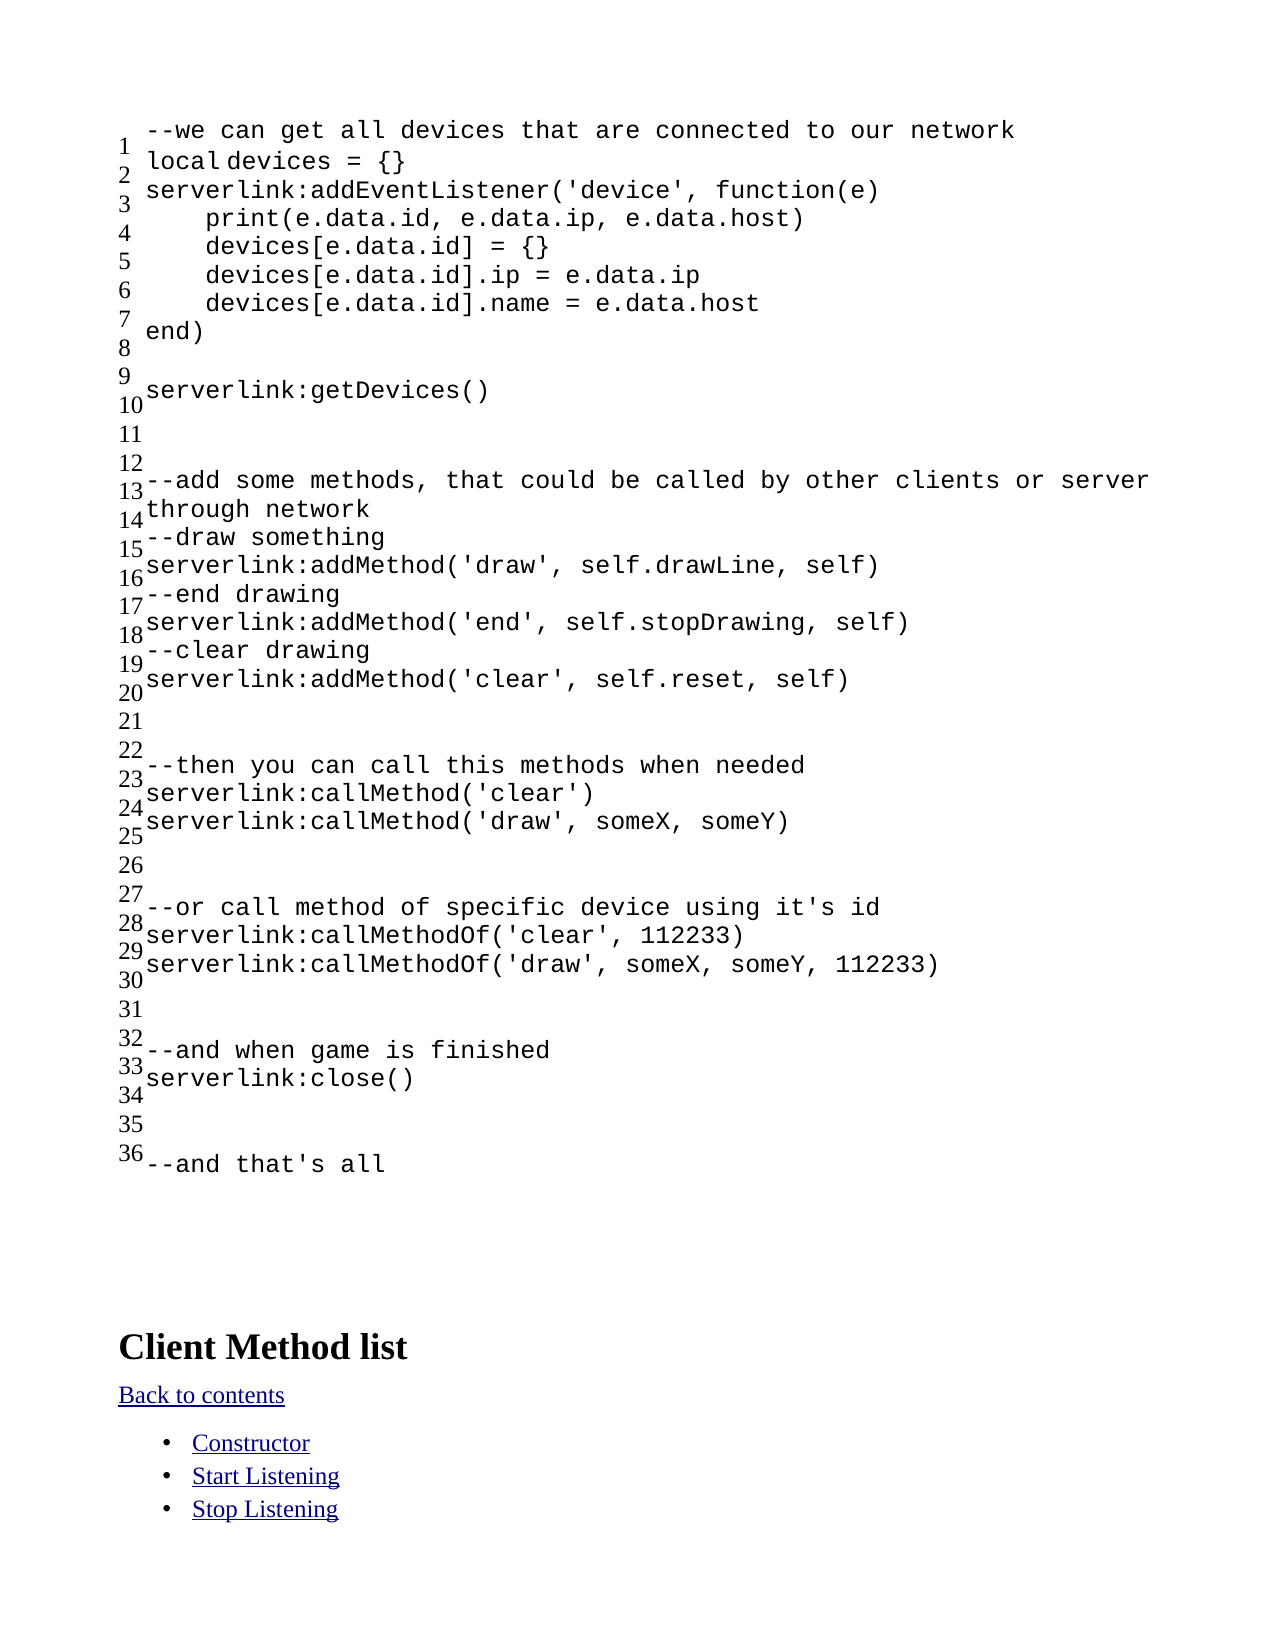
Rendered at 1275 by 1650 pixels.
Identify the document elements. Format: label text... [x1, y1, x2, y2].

table_header --we can get all devices that are connected to our network local devices = {} serverlink:addEventListener('device', function(e) print(e.data.id, e.data.ip, e.data.host) devices[e.data.id] = {} devices[e.data.id].ip = e.data.ip devices[e.data.id].name = e.data.host end) serverlink:getDevices() --add some methods, that could be called by other clients or server through network --draw something serverlink:addMethod('draw', self.drawLine, self) --end drawing serverlink:addMethod('end', self.stopDrawing, self) --clear drawing serverlink:addMethod('clear', self.reset, self) --then you can call this methods when needed serverlink:callMethod('clear') serverlink:callMethod('draw', someX, someY) --or call method of specific device using it's id serverlink:callMethodOf('clear', 112233) serverlink:callMethodOf('draw', someX, someY, 112233) --and when game is finished serverlink:close() --and that's all [145, 118, 1157, 1180]
list Start Listening [162, 1461, 1157, 1490]
subtitle Client Method list [118, 1325, 1157, 1368]
list Stop Listening [162, 1494, 1157, 1523]
table_header 1 2 3 4 5 6 7 8 9 10 11 12 13 14 15 16 17 18 19 20 21 22 23 24 25 26 27 28 29 30 31 32 33 34 35 36 [118, 118, 145, 1180]
text Back to contents [118, 1380, 1157, 1409]
list Constructor [162, 1428, 1157, 1457]
